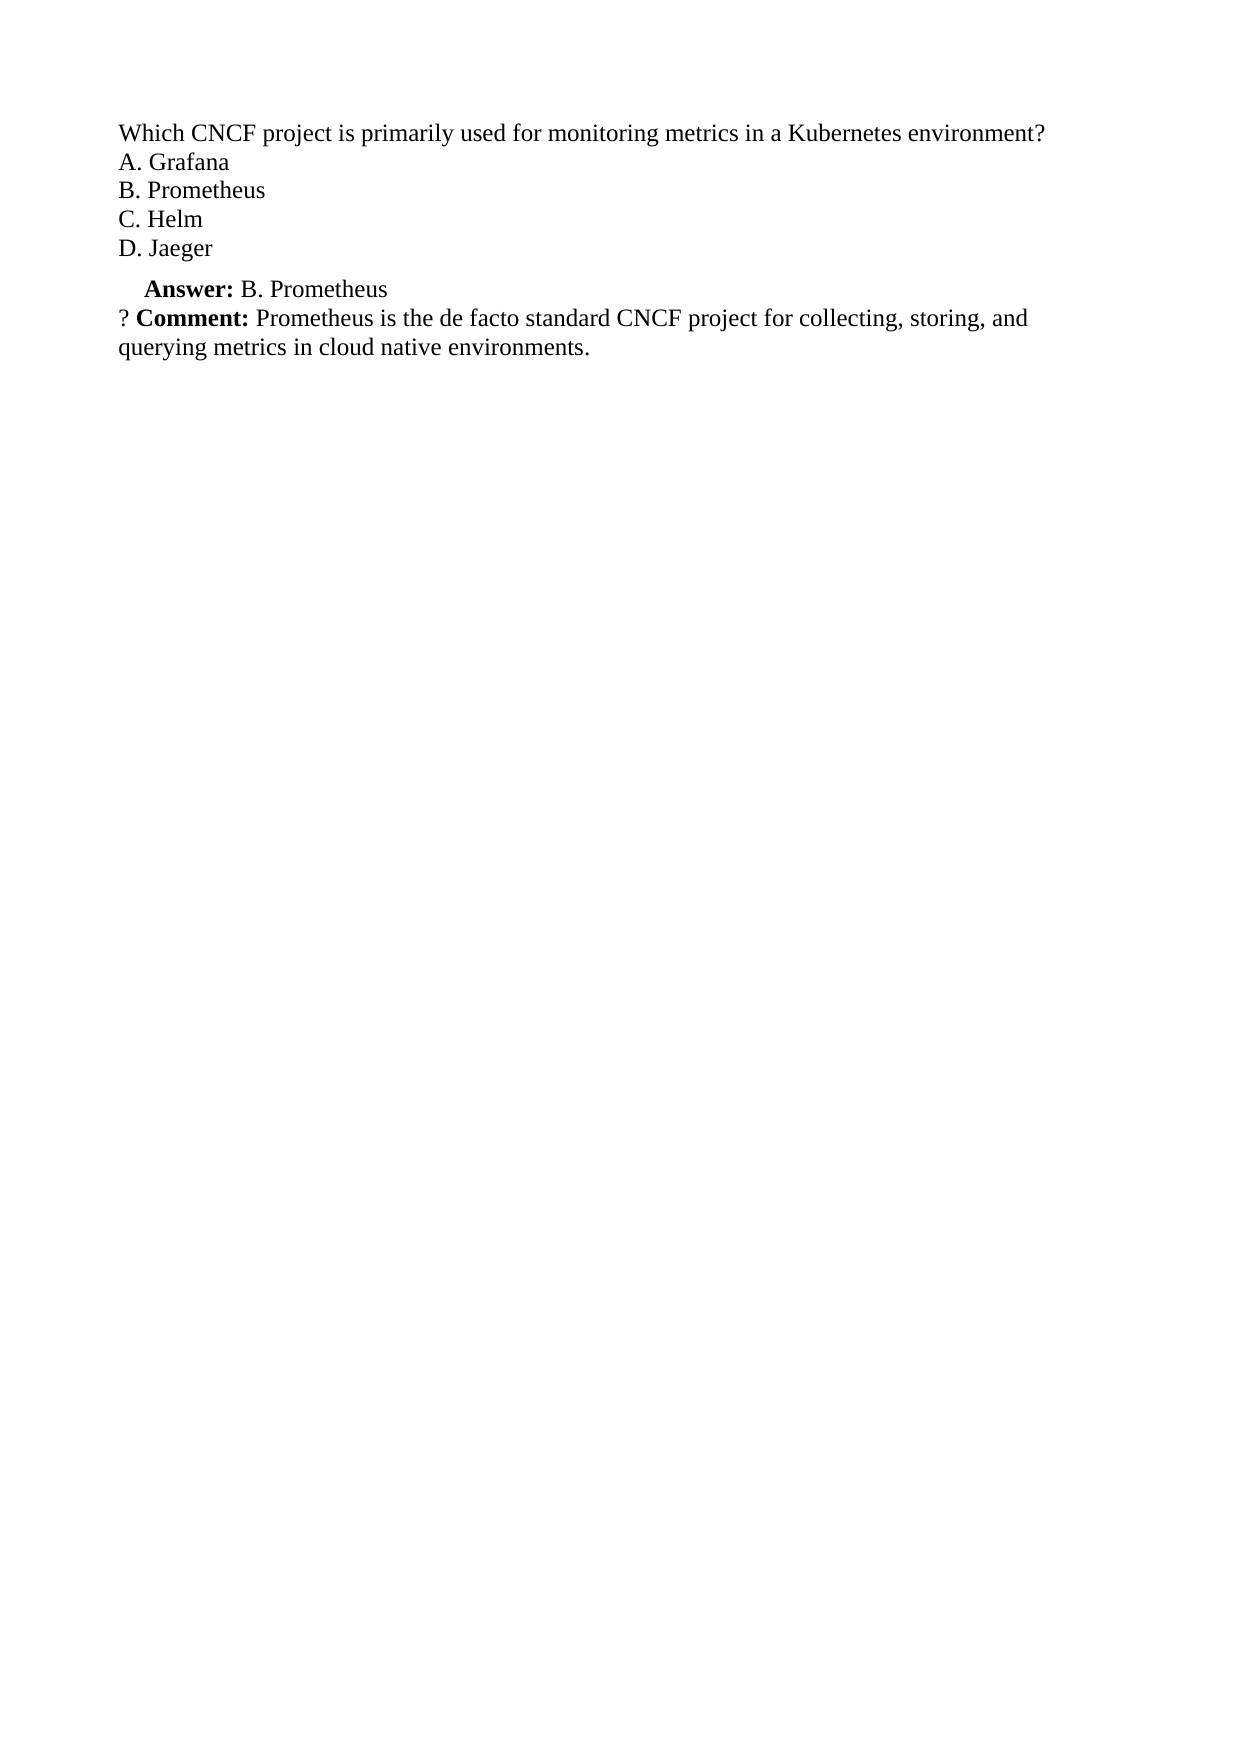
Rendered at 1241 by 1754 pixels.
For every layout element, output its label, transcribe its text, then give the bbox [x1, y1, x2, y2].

text Which CNCF project is primarily used for monitoring metrics in a Kubernetes environment? A. Grafana B. Prometheus C. Helm D. Jaeger [118, 118, 1122, 262]
text ✅ Answer: B. Prometheus ? Comment: Prometheus is the de facto standard CNCF project for collecting, storing, and querying metrics in cloud native environments. [118, 274, 1122, 361]
